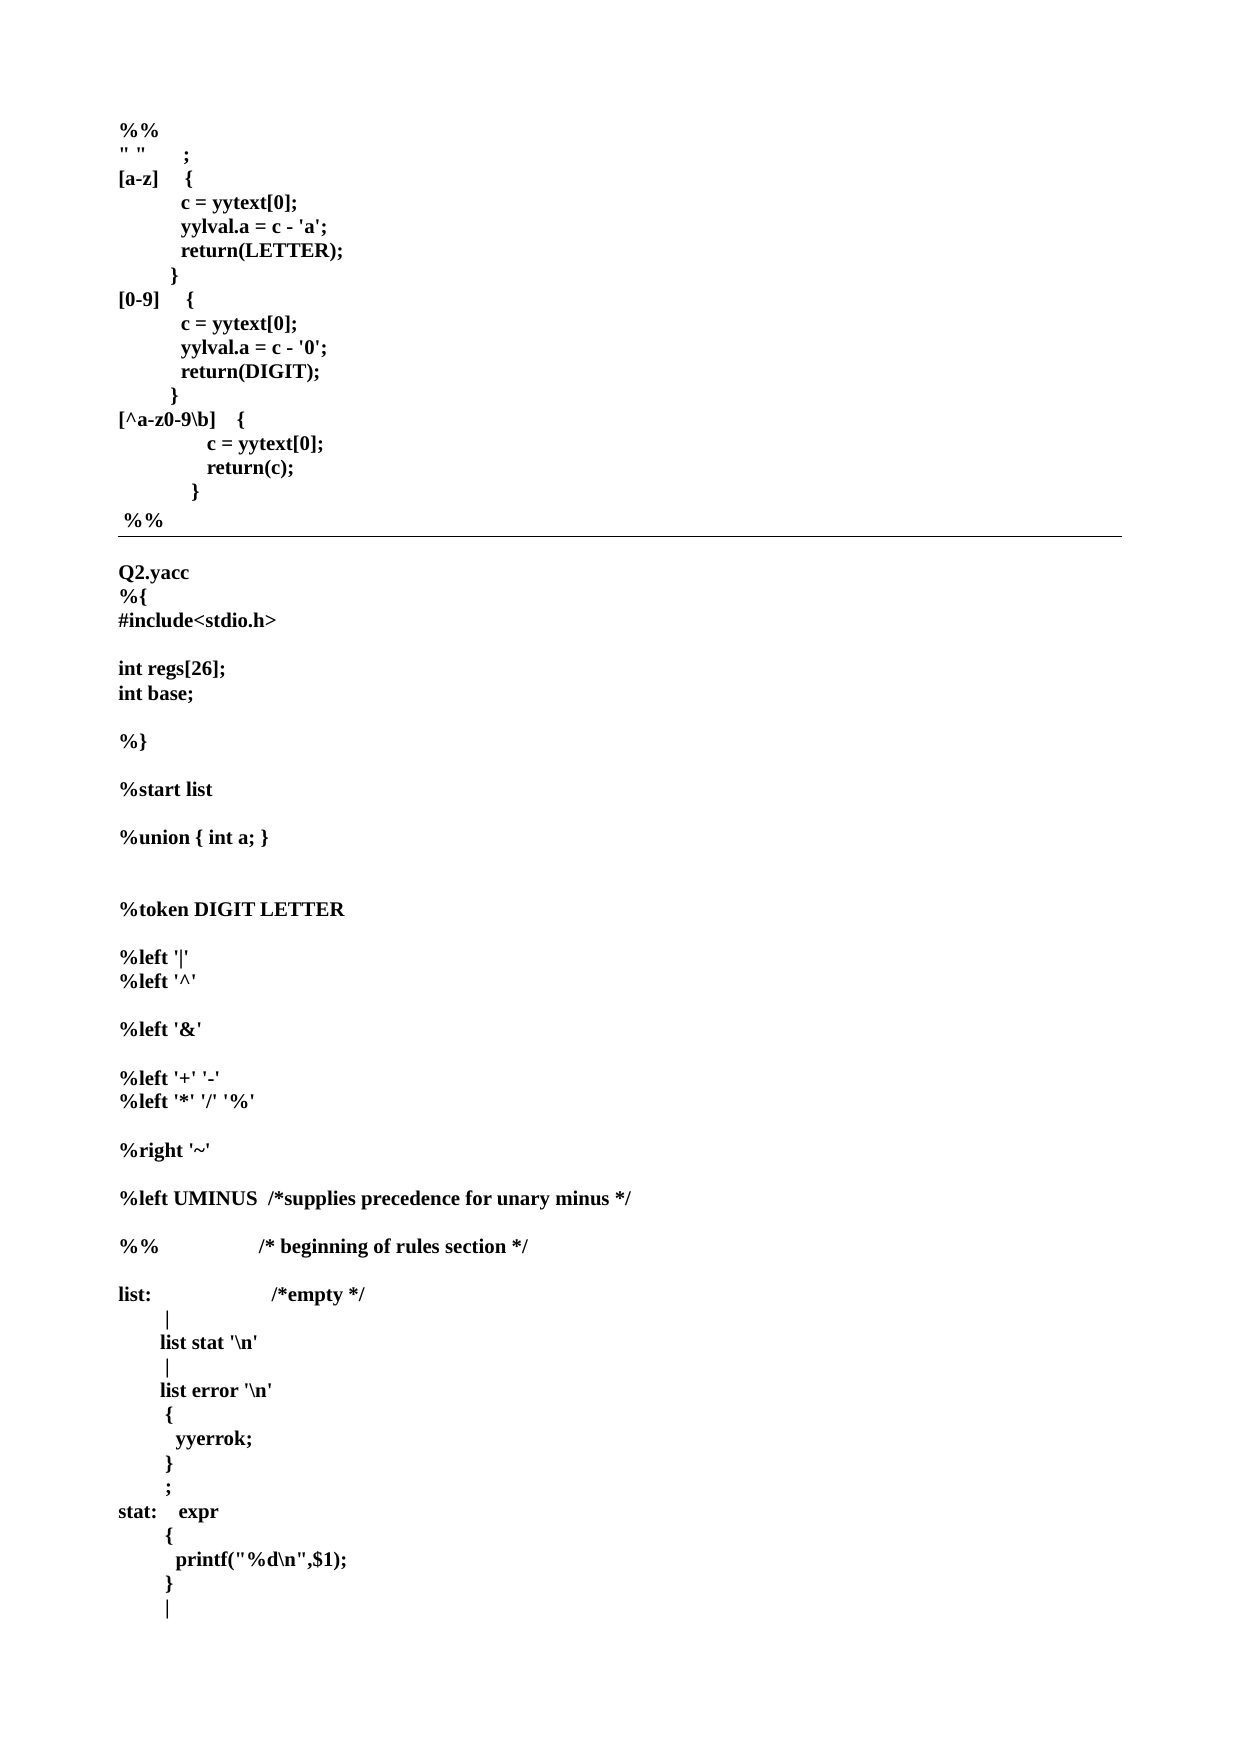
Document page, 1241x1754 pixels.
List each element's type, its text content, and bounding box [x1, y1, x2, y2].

text %left '+' '-' [118, 1065, 1122, 1089]
text " " ; [118, 142, 1122, 166]
text } [118, 262, 1122, 287]
text | [118, 1595, 1122, 1619]
text return(LETTER); [118, 238, 1122, 262]
text %token DIGIT LETTER [118, 897, 1122, 921]
text | [118, 1354, 1122, 1378]
text list: /*empty */ [118, 1282, 1122, 1306]
text c = yytext[0]; [118, 431, 1122, 455]
text %} [118, 728, 1122, 753]
text { [118, 1523, 1122, 1547]
text [a-z] { [118, 166, 1122, 190]
text %% /* beginning of rules section */ [118, 1234, 1122, 1258]
text return(DIGIT); [118, 359, 1122, 383]
text return(c); [118, 455, 1122, 479]
text %left UMINUS /*supplies precedence for unary minus */ [118, 1186, 1122, 1210]
text c = yytext[0]; [118, 311, 1122, 335]
text yylval.a = c - '0'; [118, 335, 1122, 359]
text %% [118, 118, 1122, 142]
text list stat '\n' [118, 1330, 1122, 1354]
text %left '|' [118, 945, 1122, 969]
text %start list [118, 777, 1122, 801]
text %union { int a; } [118, 825, 1122, 849]
text c = yytext[0]; [118, 190, 1122, 214]
text printf("%d\n",$1); [118, 1547, 1122, 1571]
text int regs[26]; [118, 656, 1122, 680]
text %left '*' '/' '%' [118, 1089, 1122, 1113]
text %% [118, 503, 1122, 536]
text [^a-z0-9\b] { [118, 407, 1122, 431]
text %left '^' [118, 969, 1122, 993]
text { [118, 1402, 1122, 1426]
text int base; [118, 680, 1122, 704]
text } [118, 1450, 1122, 1474]
text #include<stdio.h> [118, 608, 1122, 632]
text Q2.yacc [118, 560, 1122, 584]
text yylval.a = c - 'a'; [118, 214, 1122, 238]
text [0-9] { [118, 287, 1122, 311]
text } [118, 479, 1122, 503]
text } [118, 1571, 1122, 1595]
text | [118, 1306, 1122, 1330]
text stat: expr [118, 1498, 1122, 1523]
text ; [118, 1474, 1122, 1498]
text list error '\n' [118, 1378, 1122, 1402]
text %left '&' [118, 1017, 1122, 1041]
text yyerrok; [118, 1426, 1122, 1450]
text %right '~' [118, 1138, 1122, 1162]
text %{ [118, 584, 1122, 608]
text } [118, 383, 1122, 407]
